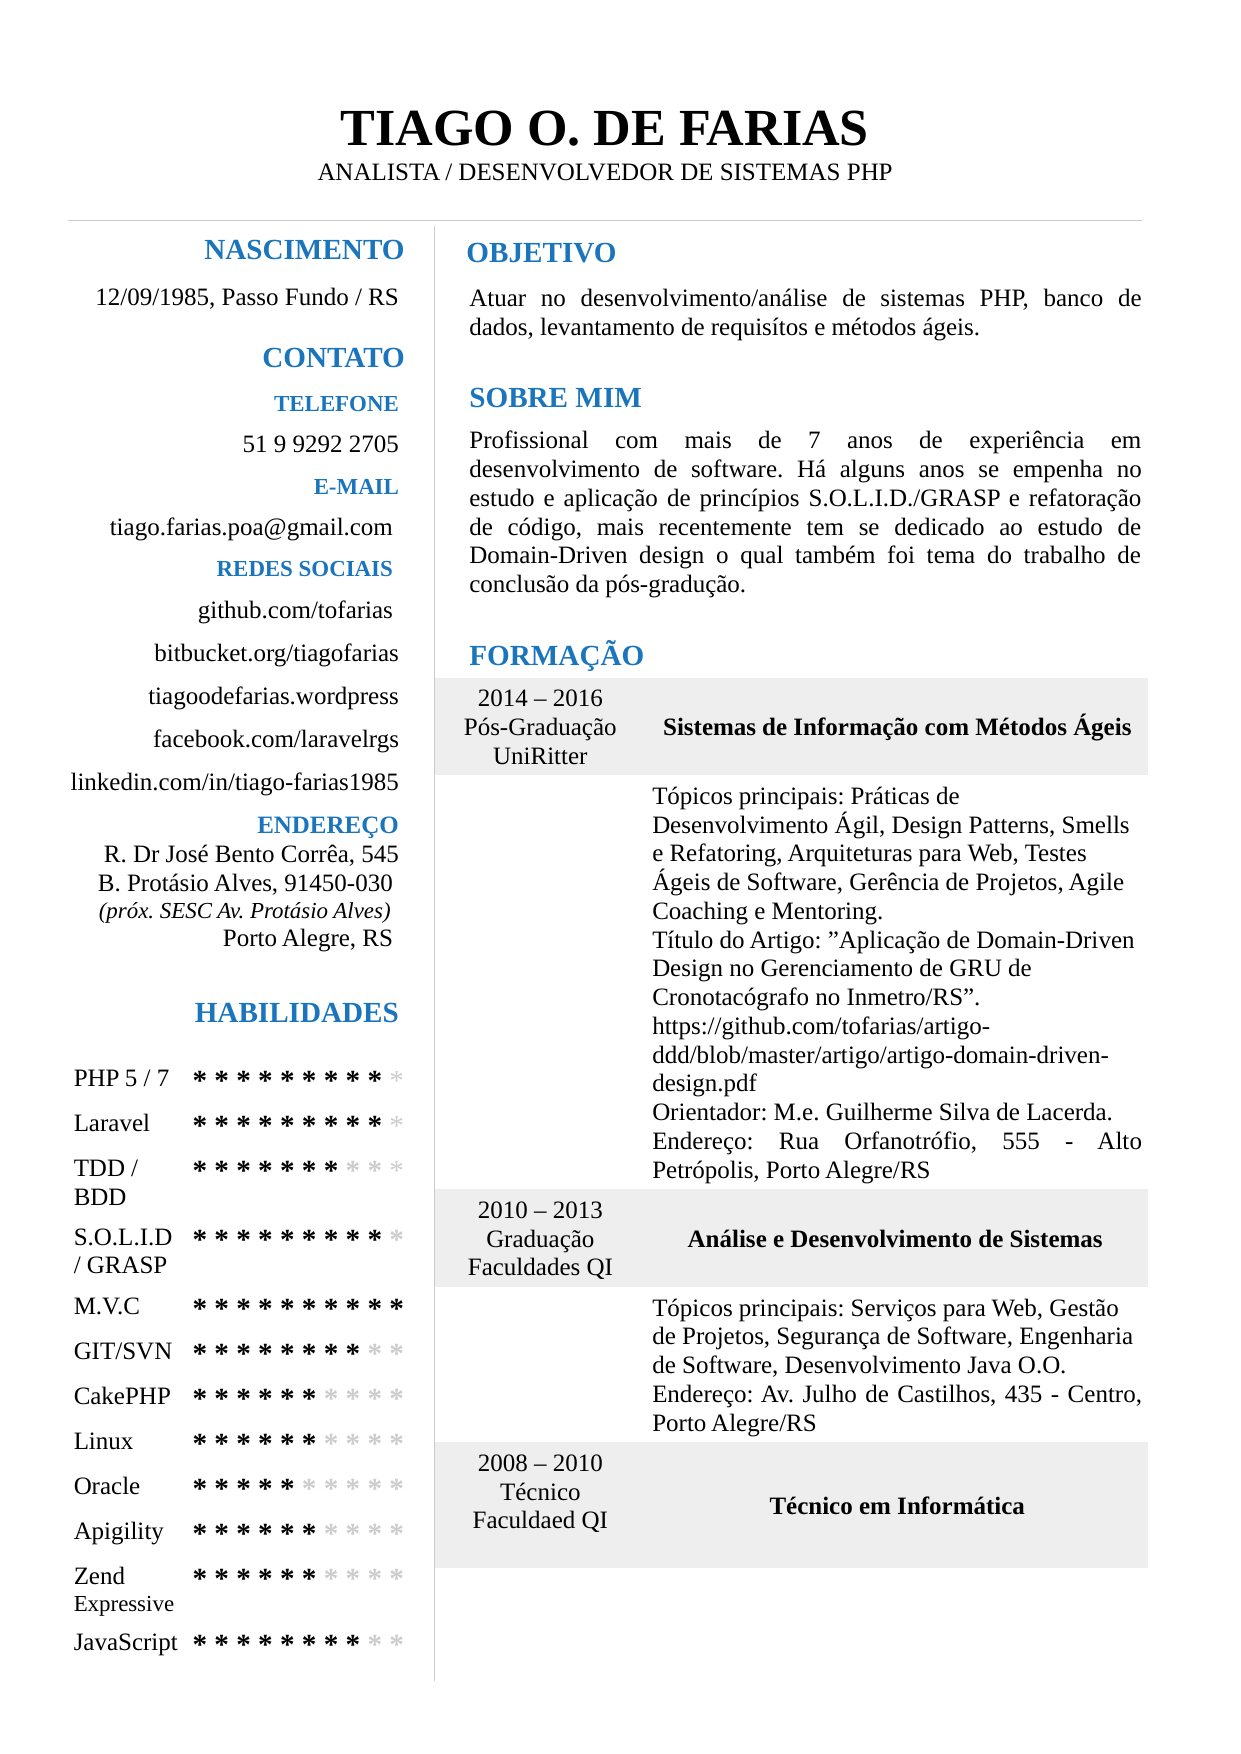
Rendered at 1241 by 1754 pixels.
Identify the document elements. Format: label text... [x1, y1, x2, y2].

table_cell Laravel [68, 1102, 186, 1147]
table_cell Oracle [68, 1465, 186, 1510]
table_cell Tópicos principais: Serviços para Web, Gestão de Projetos, Segurança de Software, Engenharia de Software, Desenvolvimento Java O.O. Endereço: Av. Julho de Castilhos, 435 - Centro, Porto Alegre/RS [646, 1287, 1148, 1442]
table_cell TDD / BDD [68, 1147, 186, 1216]
table_cell [435, 1287, 646, 1442]
table_cell * * * * * * * * * * [186, 1285, 429, 1330]
table_cell * * * * * * * * * * [186, 1147, 429, 1216]
table_header * * * * * * * * * * [186, 1057, 429, 1102]
table_cell Análise e Desenvolvimento de Sistemas [646, 1189, 1148, 1287]
table_cell * * * * * * * * * * [186, 1510, 429, 1555]
table_cell * * * * * * * * * * [186, 1375, 429, 1420]
table_cell 2010 – 2013 Graduação Faculdades QI [435, 1189, 646, 1287]
table_cell Tópicos principais: Práticas de Desenvolvimento Ágil, Design Patterns, Smells e Refatoring, Arquiteturas para Web, Testes Ágeis de Software, Gerência de Projetos, Agile Coaching e Mentoring. Título do Artigo: ”Aplicação de Domain-Driven Design no Gerenciamento de GRU de Cronotacógrafo no Inmetro/RS”. https://github.com/tofarias/artigo- ddd/blob/master/artigo/artigo-domain-driven-design.pdf Orientador: M.e. Guilherme Silva de Lacerda. Endereço: Rua Orfanotrófio, 555 - Alto Petrópolis, Porto Alegre/RS [646, 775, 1148, 1189]
table_cell M.V.C [68, 1285, 186, 1330]
table_cell JavaScript [68, 1622, 186, 1667]
table_cell Zend Expressive [68, 1555, 186, 1622]
table_cell NASCIMENTO 12/09/1985, Passo Fundo / RS CONTATO TELEFONE 51 9 9292 2705 E-MAIL tiago.farias.poa@gmail.com REDES SOCIAIS github.com/tofarias bitbucket.org/tiagofarias tiagoodefarias.wordpress facebook.com/laravelrgs linkedin.com/in/tiago-farias1985 ENDEREÇO R. Dr José Bento Corrêa, 545 B. Protásio Alves, 91450-030 (próx. SESC Av. Protásio Alves) Porto Alegre, RS HABILIDADES [62, 226, 434, 1681]
table_cell CakePHP [68, 1375, 186, 1420]
table_cell 2008 – 2010 Técnico Faculdaed QI [435, 1442, 646, 1568]
table_cell Técnico em Informática [646, 1442, 1148, 1568]
table_cell GIT/SVN [68, 1330, 186, 1375]
table_cell S.O.L.I.D / GRASP [68, 1216, 186, 1285]
table_cell * * * * * * * * * * [186, 1102, 429, 1147]
table_cell * * * * * * * * * * [186, 1555, 429, 1622]
table_cell [435, 775, 646, 1189]
table_cell SOBRE MIM [435, 375, 1148, 420]
table_cell OBJETIVO [435, 226, 1148, 277]
table_cell Sistemas de Informação com Métodos Ágeis [646, 678, 1148, 775]
table_cell Apigility [68, 1510, 186, 1555]
table_cell * * * * * * * * * * [186, 1622, 429, 1667]
table_cell * * * * * * * * * * [186, 1216, 429, 1285]
table_cell 2014 – 2016 Pós-Graduação UniRitter [435, 678, 646, 775]
table_cell * * * * * * * * * * [186, 1420, 429, 1465]
table_cell * * * * * * * * * * [186, 1465, 429, 1510]
table_header PHP 5 / 7 [68, 1057, 186, 1102]
table_cell Linux [68, 1420, 186, 1465]
table_cell * * * * * * * * * * [186, 1330, 429, 1375]
table_cell FORMAÇÃO [435, 633, 1148, 677]
table_cell Profissional com mais de 7 anos de experiência em desenvolvimento de software. Há alguns anos se empenha no estudo e aplicação de princípios S.O.L.I.D./GRASP e refatoração de código, mais recentemente tem se dedicado ao estudo de Domain-Driven design o qual também foi tema do trabalho de conclusão da pós-gradução. [435, 420, 1148, 632]
table_header TIAGO O. DE FARIAS ANALISTA / DESENVOLVEDOR DE SISTEMAS PHP [62, 91, 1148, 226]
table_cell Atuar no desenvolvimento/análise de sistemas PHP, banco de dados, levantamento de requisítos e métodos ágeis. [435, 277, 1148, 375]
table_cell [435, 1569, 1148, 1681]
